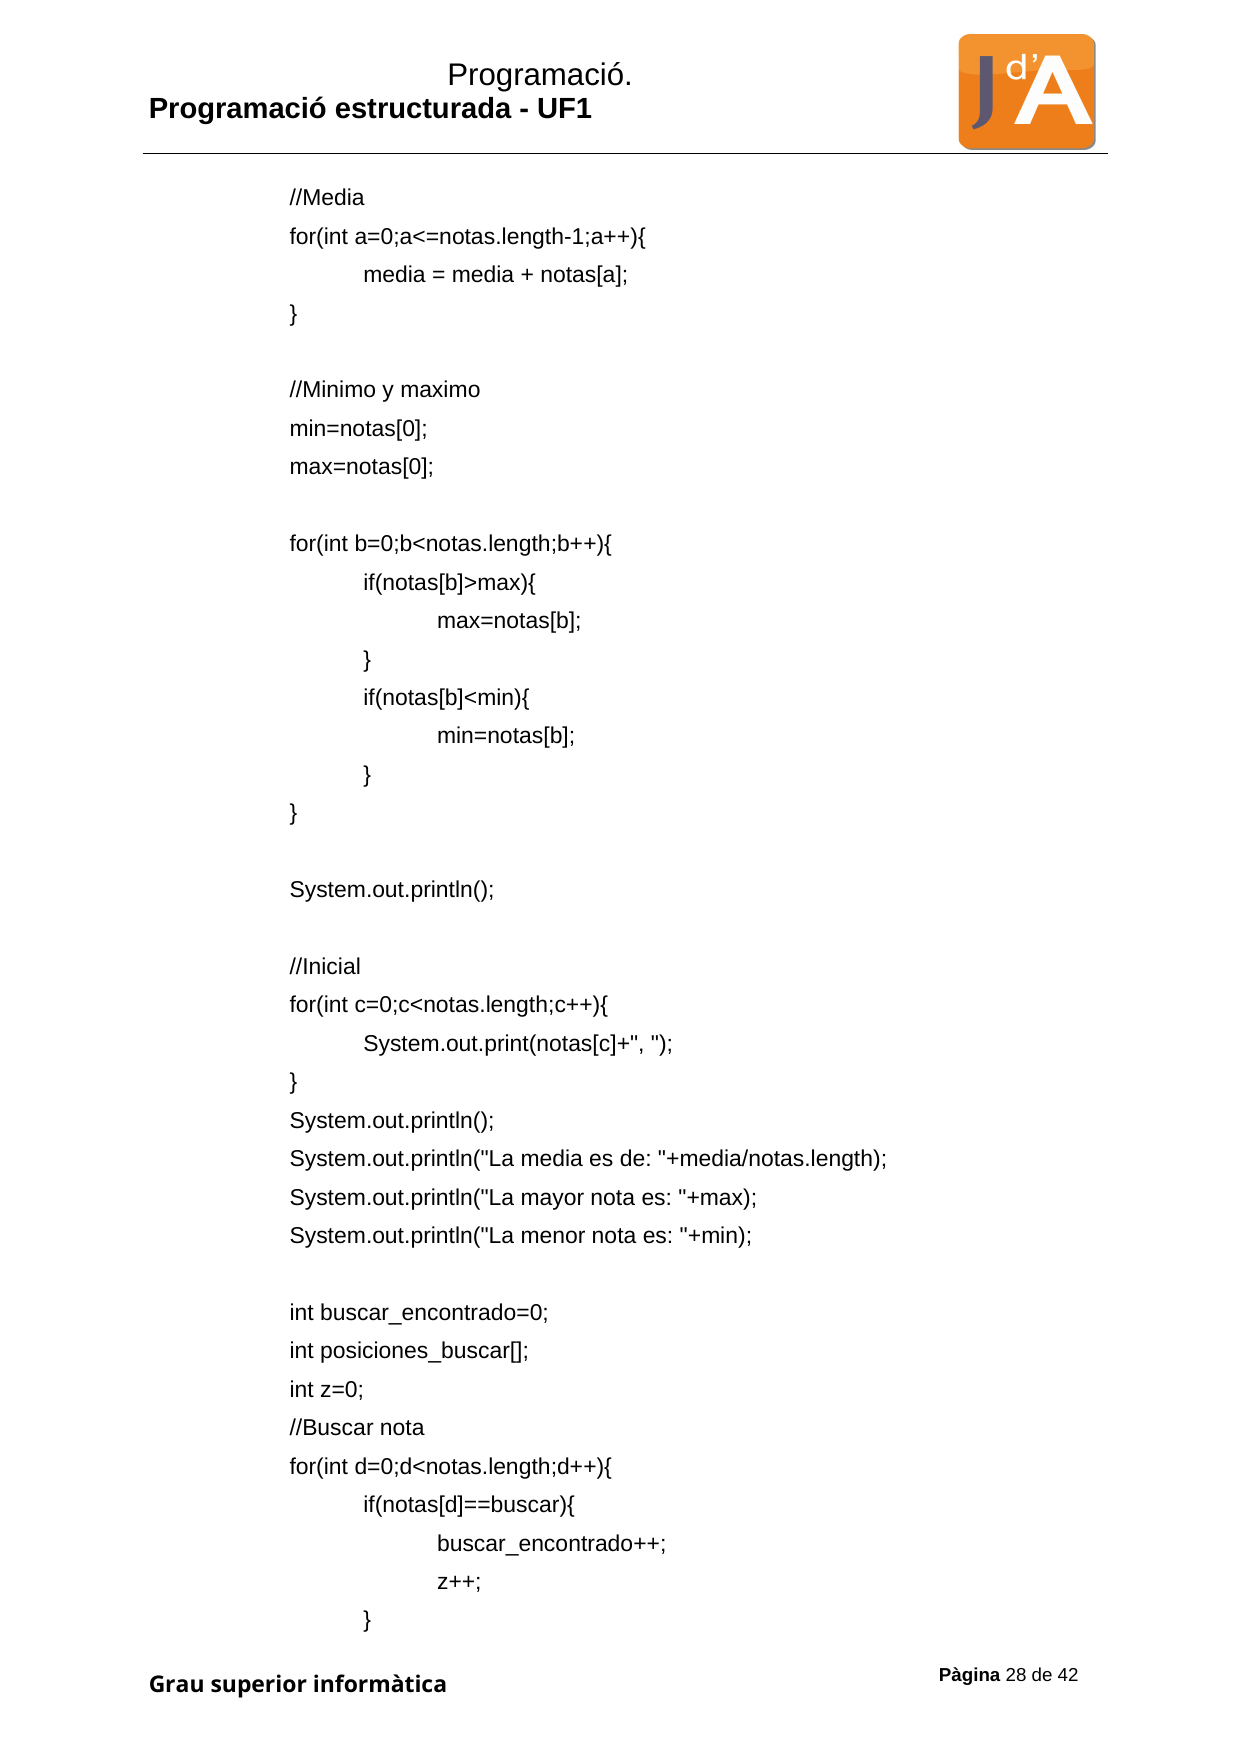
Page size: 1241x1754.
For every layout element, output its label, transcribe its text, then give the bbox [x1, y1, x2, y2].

text } [142, 762, 1107, 787]
text if(notas[b]<min){ [142, 685, 1107, 710]
text int buscar_encontrado=0; [142, 1300, 1107, 1325]
text System.out.print(notas[c]+", "); [142, 1031, 1107, 1056]
text } [142, 800, 1107, 826]
text if(notas[d]==buscar){ [142, 1492, 1107, 1517]
text min=notas[0]; [142, 416, 1107, 441]
text //Minimo y maximo [142, 377, 1107, 403]
text buscar_encontrado++; [142, 1530, 1107, 1556]
text min=notas[b]; [142, 723, 1107, 749]
text max=notas[0]; [142, 454, 1107, 480]
text System.out.println("La mayor nota es: "+max); [142, 1184, 1107, 1210]
text } [142, 1607, 1107, 1633]
text for(int a=0;a<=notas.length-1;a++){ [142, 223, 1107, 249]
text for(int b=0;b<notas.length;b++){ [142, 531, 1107, 557]
text System.out.println(); [142, 1107, 1107, 1133]
text System.out.println(); [142, 877, 1107, 902]
text } [142, 646, 1107, 672]
text System.out.println("La menor nota es: "+min); [142, 1223, 1107, 1248]
text int posiciones_buscar[]; [142, 1338, 1107, 1364]
text System.out.println("La media es de: "+media/notas.length); [142, 1146, 1107, 1172]
text //Inicial [142, 954, 1107, 979]
text } [142, 1069, 1107, 1095]
picture [958, 34, 1096, 150]
text media = media + notas[a]; [142, 262, 1107, 287]
text if(notas[b]>max){ [142, 569, 1107, 595]
text //Media [142, 185, 1107, 211]
text z++; [142, 1569, 1107, 1594]
text for(int d=0;d<notas.length;d++){ [142, 1453, 1107, 1479]
text max=notas[b]; [142, 608, 1107, 633]
text } [142, 300, 1107, 326]
text int z=0; [142, 1377, 1107, 1402]
text for(int c=0;c<notas.length;c++){ [142, 992, 1107, 1018]
text //Buscar nota [142, 1415, 1107, 1441]
